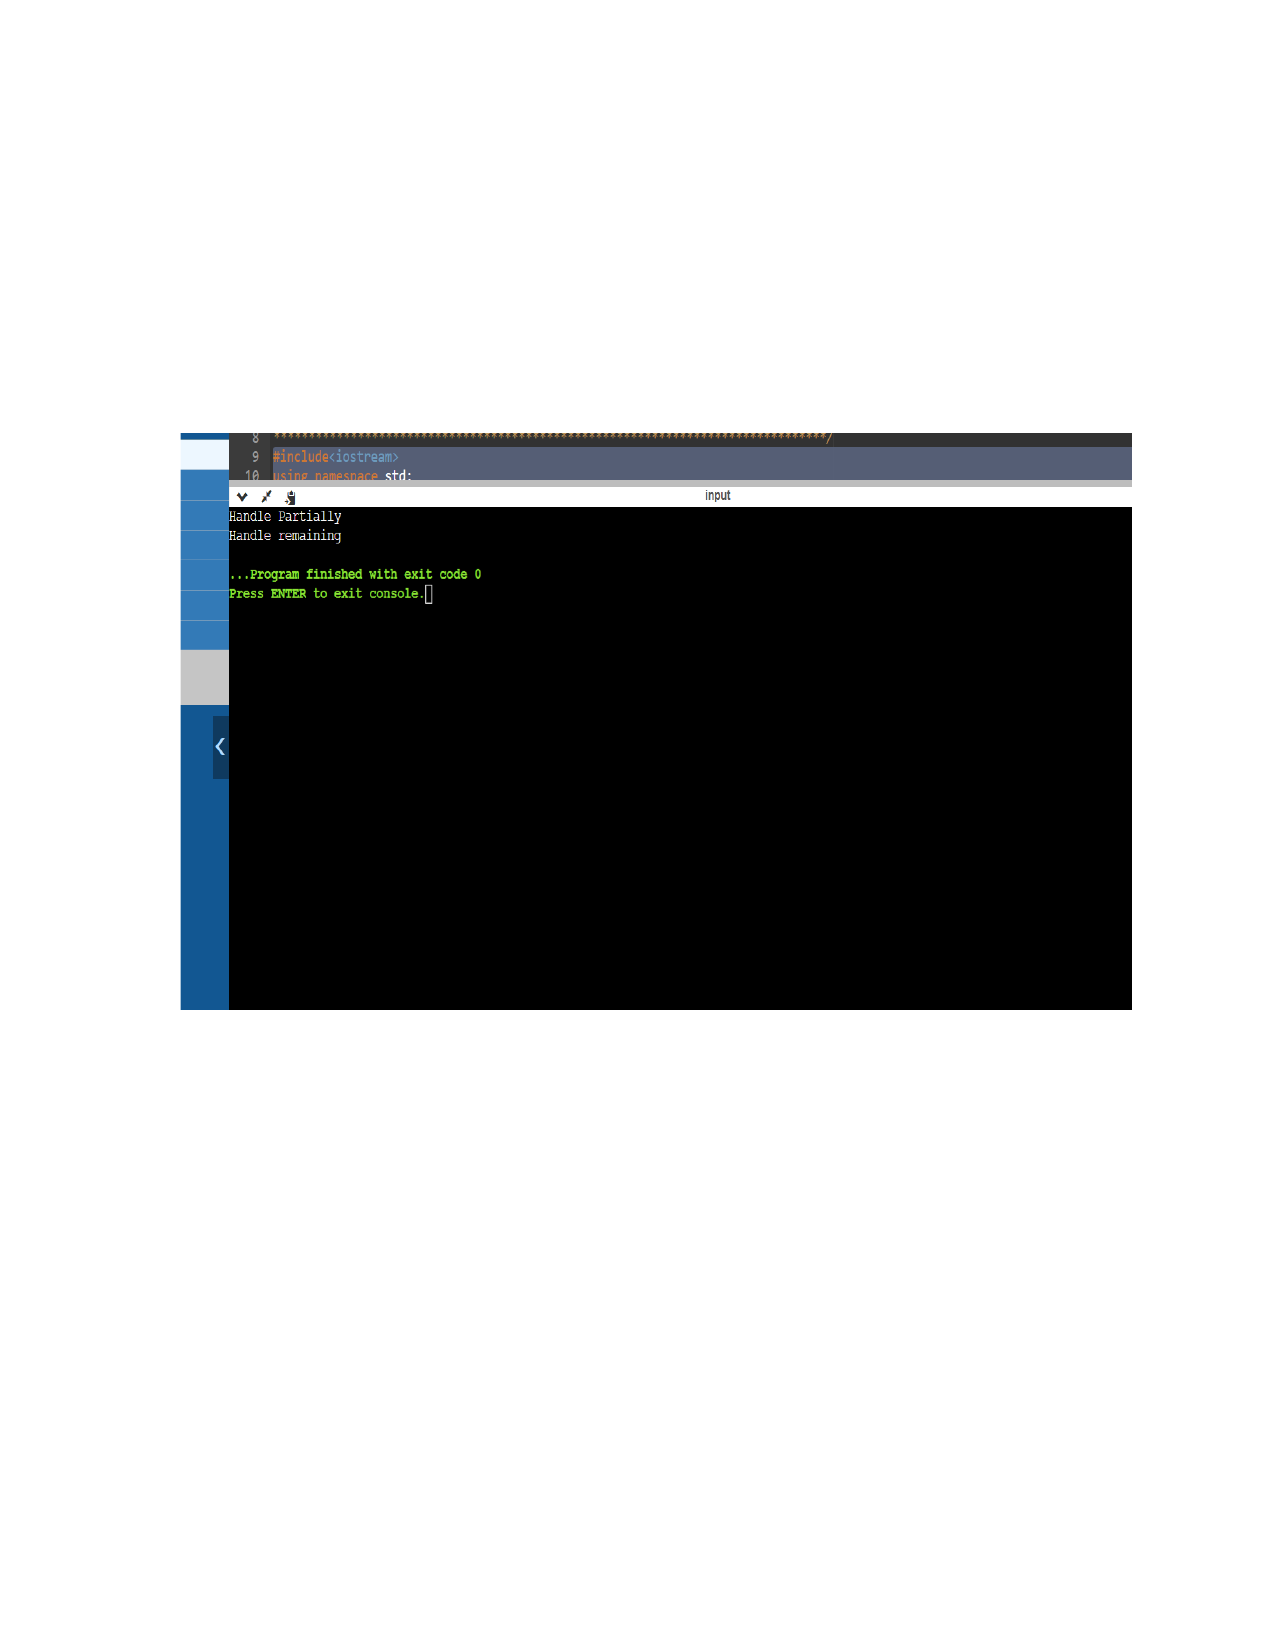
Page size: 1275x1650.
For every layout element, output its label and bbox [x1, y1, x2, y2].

picture [180, 433, 1132, 1010]
